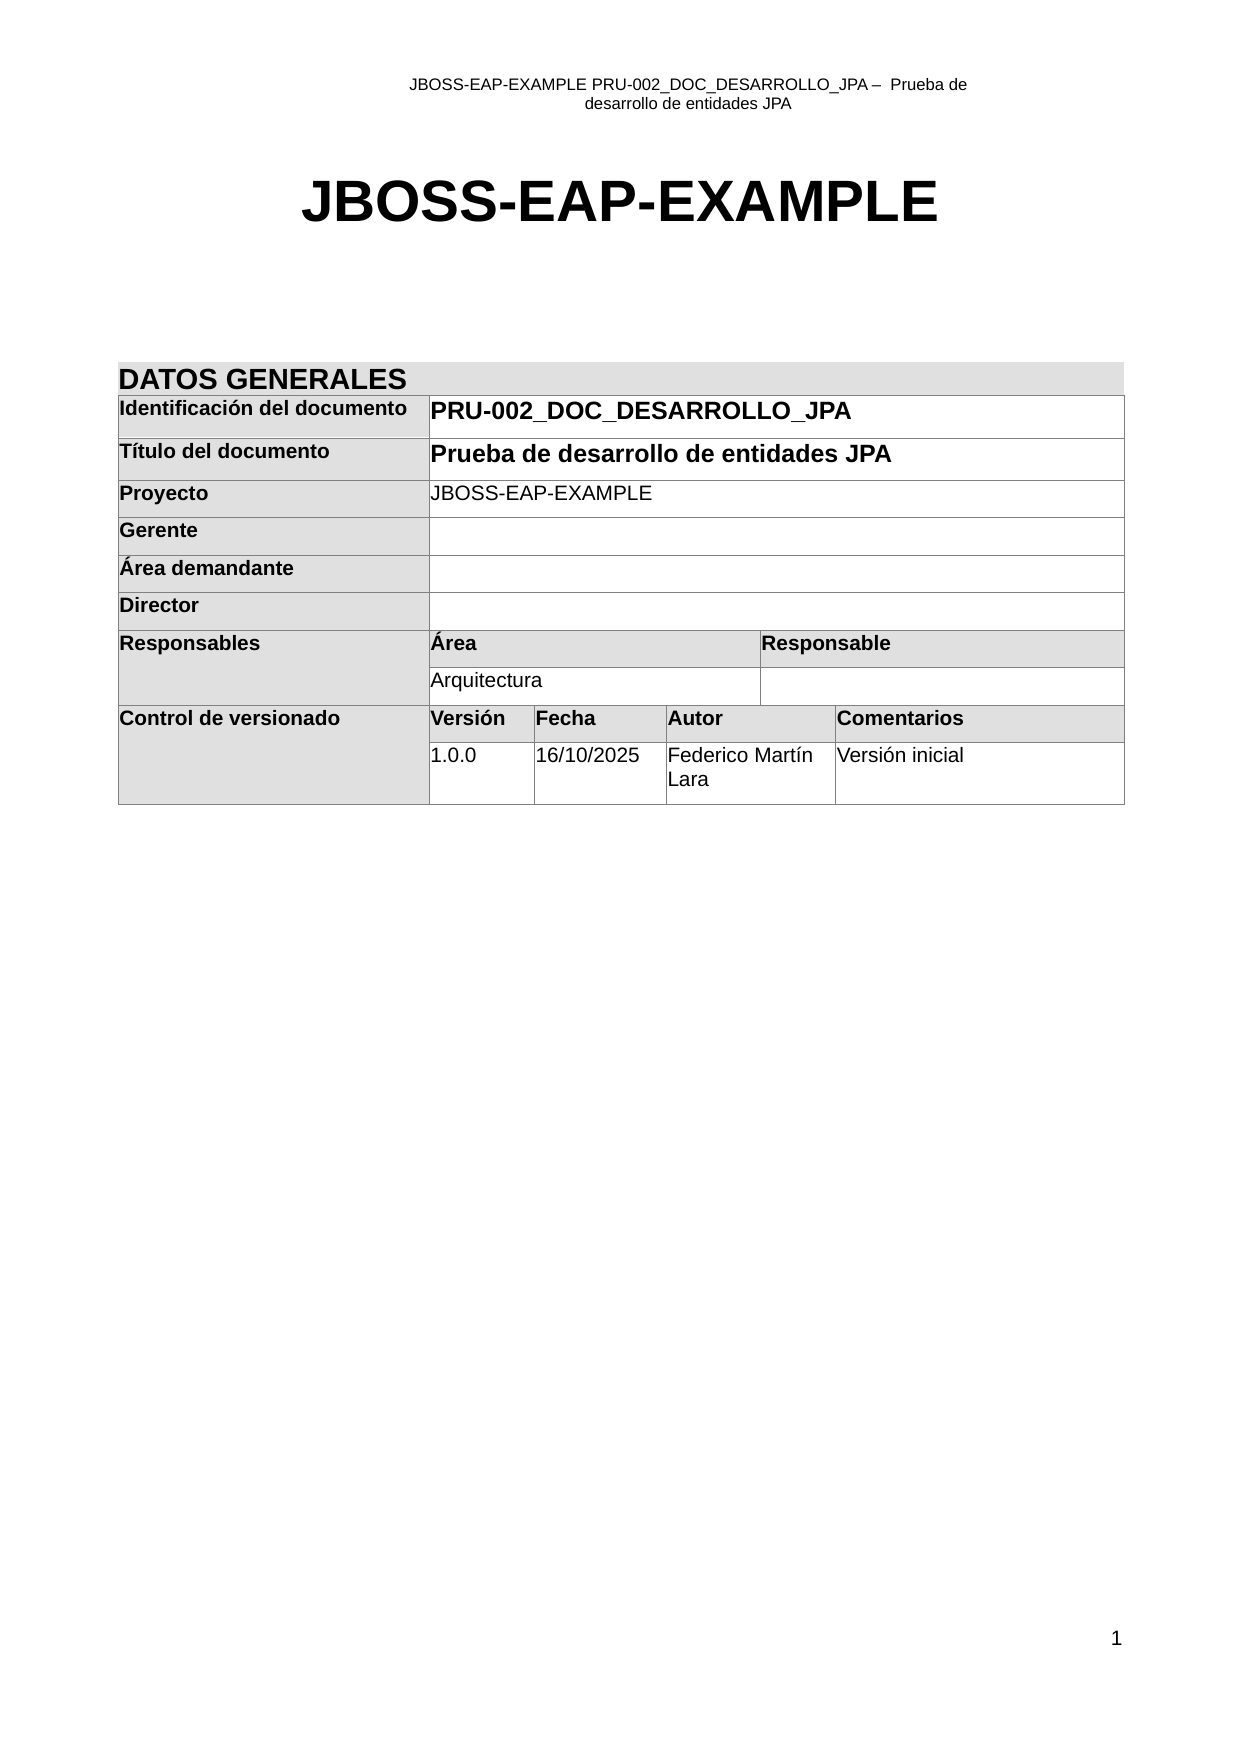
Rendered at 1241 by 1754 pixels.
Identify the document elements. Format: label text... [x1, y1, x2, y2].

text JBOSS-EAP-EXAMPLE [118, 167, 1122, 234]
table_cell Área [430, 631, 760, 667]
table_cell [430, 593, 1124, 630]
table_cell Proyecto [119, 481, 429, 517]
table_cell Prueba de desarrollo de entidades JPA [430, 439, 1124, 480]
table_cell Fecha [535, 706, 666, 742]
table_cell Arquitectura [430, 668, 760, 705]
table_cell Título del documento [119, 439, 429, 480]
table_cell 1.0.0 [430, 743, 534, 804]
table_cell Federico Martín Lara [667, 743, 835, 804]
table_cell JBOSS-EAP-EXAMPLE [430, 481, 1124, 517]
table_cell [761, 668, 1124, 705]
table_cell Área demandante [119, 556, 429, 592]
table_cell Director [119, 593, 429, 630]
table_cell Identificación del documento [119, 396, 429, 437]
table_cell [430, 518, 1124, 555]
table_cell Autor [667, 706, 835, 742]
table_cell Versión [430, 706, 534, 742]
table_cell Responsables [119, 631, 429, 705]
table_cell 16/10/2025 [535, 743, 666, 804]
table_cell Responsable [761, 631, 1124, 667]
table_cell Control de versionado [119, 706, 429, 804]
table_cell Versión inicial [836, 743, 1124, 804]
table_header DATOS GENERALES [118, 362, 1124, 395]
table_cell [430, 556, 1124, 592]
table_cell PRU-002_DOC_DESARROLLO_JPA [430, 396, 1124, 437]
table_cell Comentarios [836, 706, 1124, 742]
table_cell Gerente [119, 518, 429, 555]
